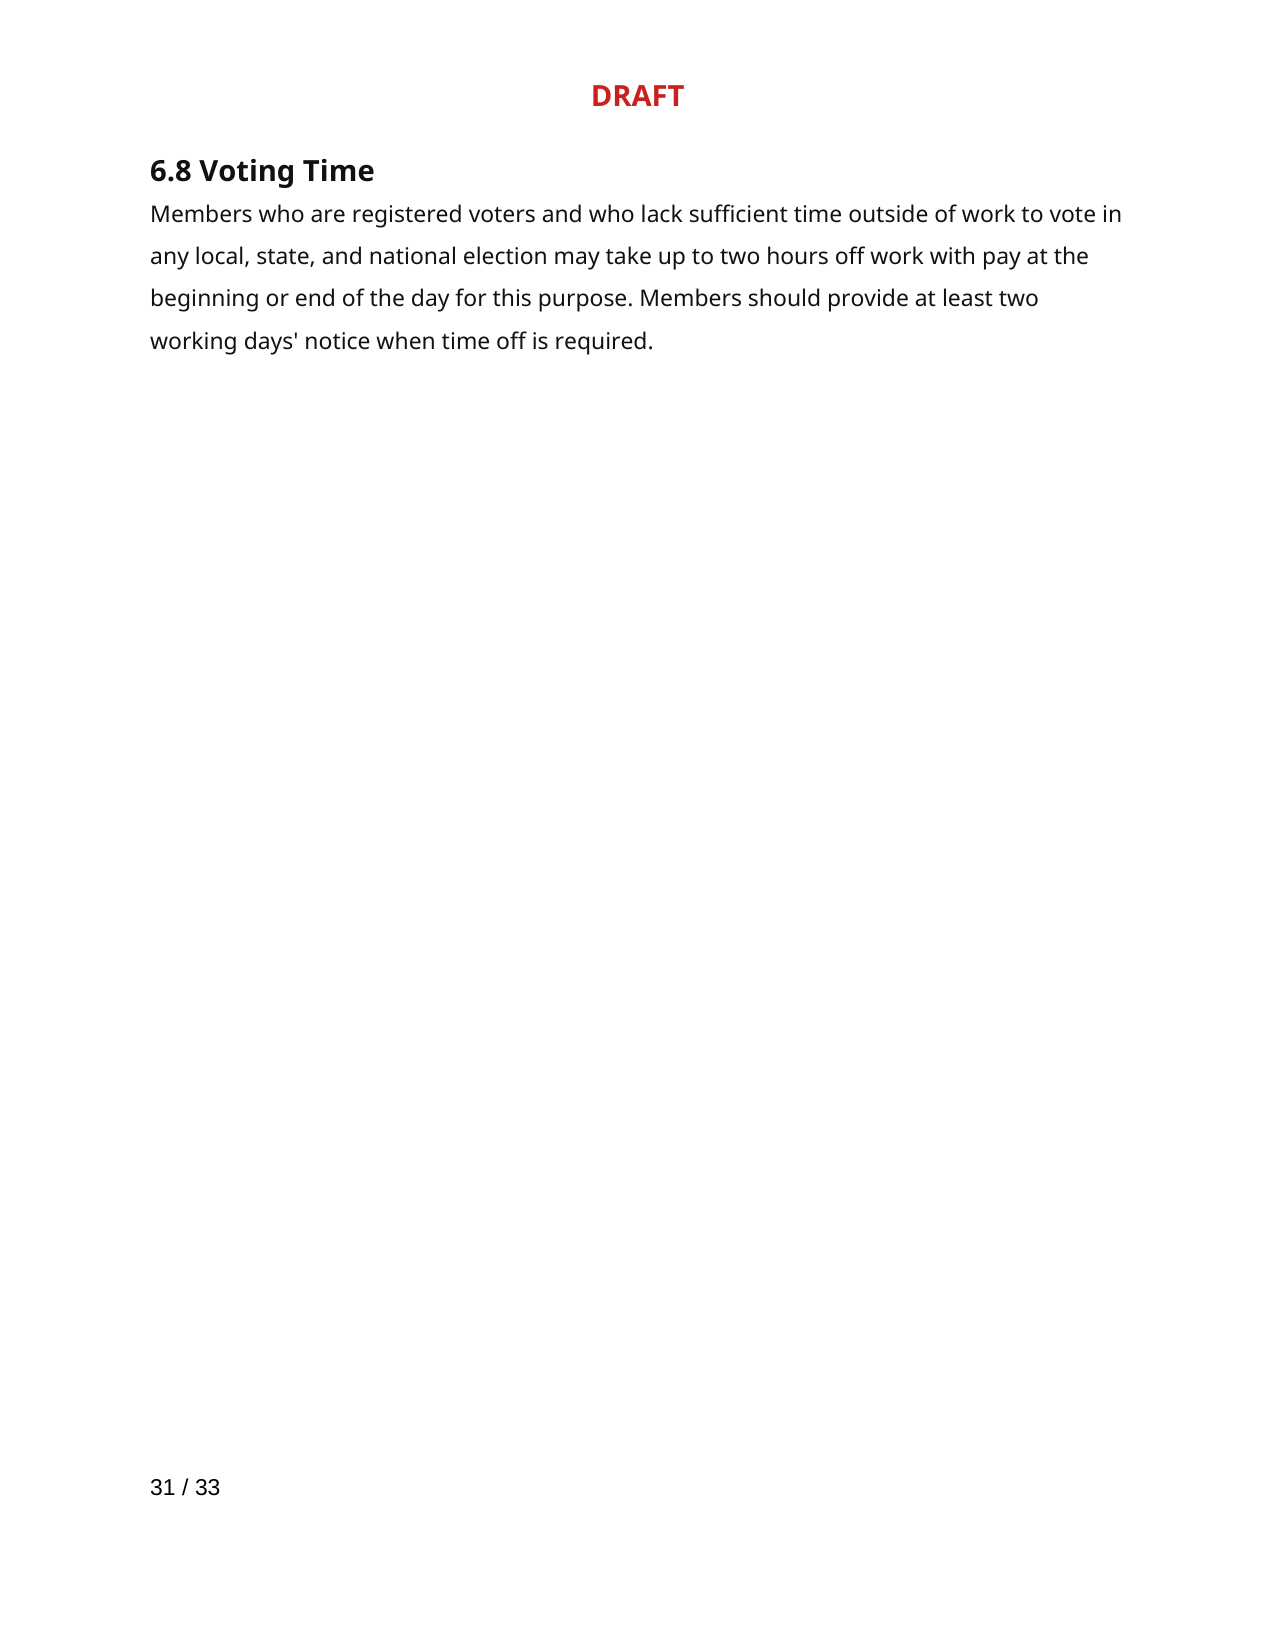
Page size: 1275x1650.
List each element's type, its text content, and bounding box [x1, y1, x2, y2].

text Members who are registered voters and who lack sufficient time outside of work to vote in any local, state, and national election may take up to two hours off work with pay at the beginning or end of the day for this purpose. Members should provide at least two working days' notice when time off is required. [150, 198, 1125, 356]
subtitle 6.8 Voting Time [150, 150, 1125, 190]
